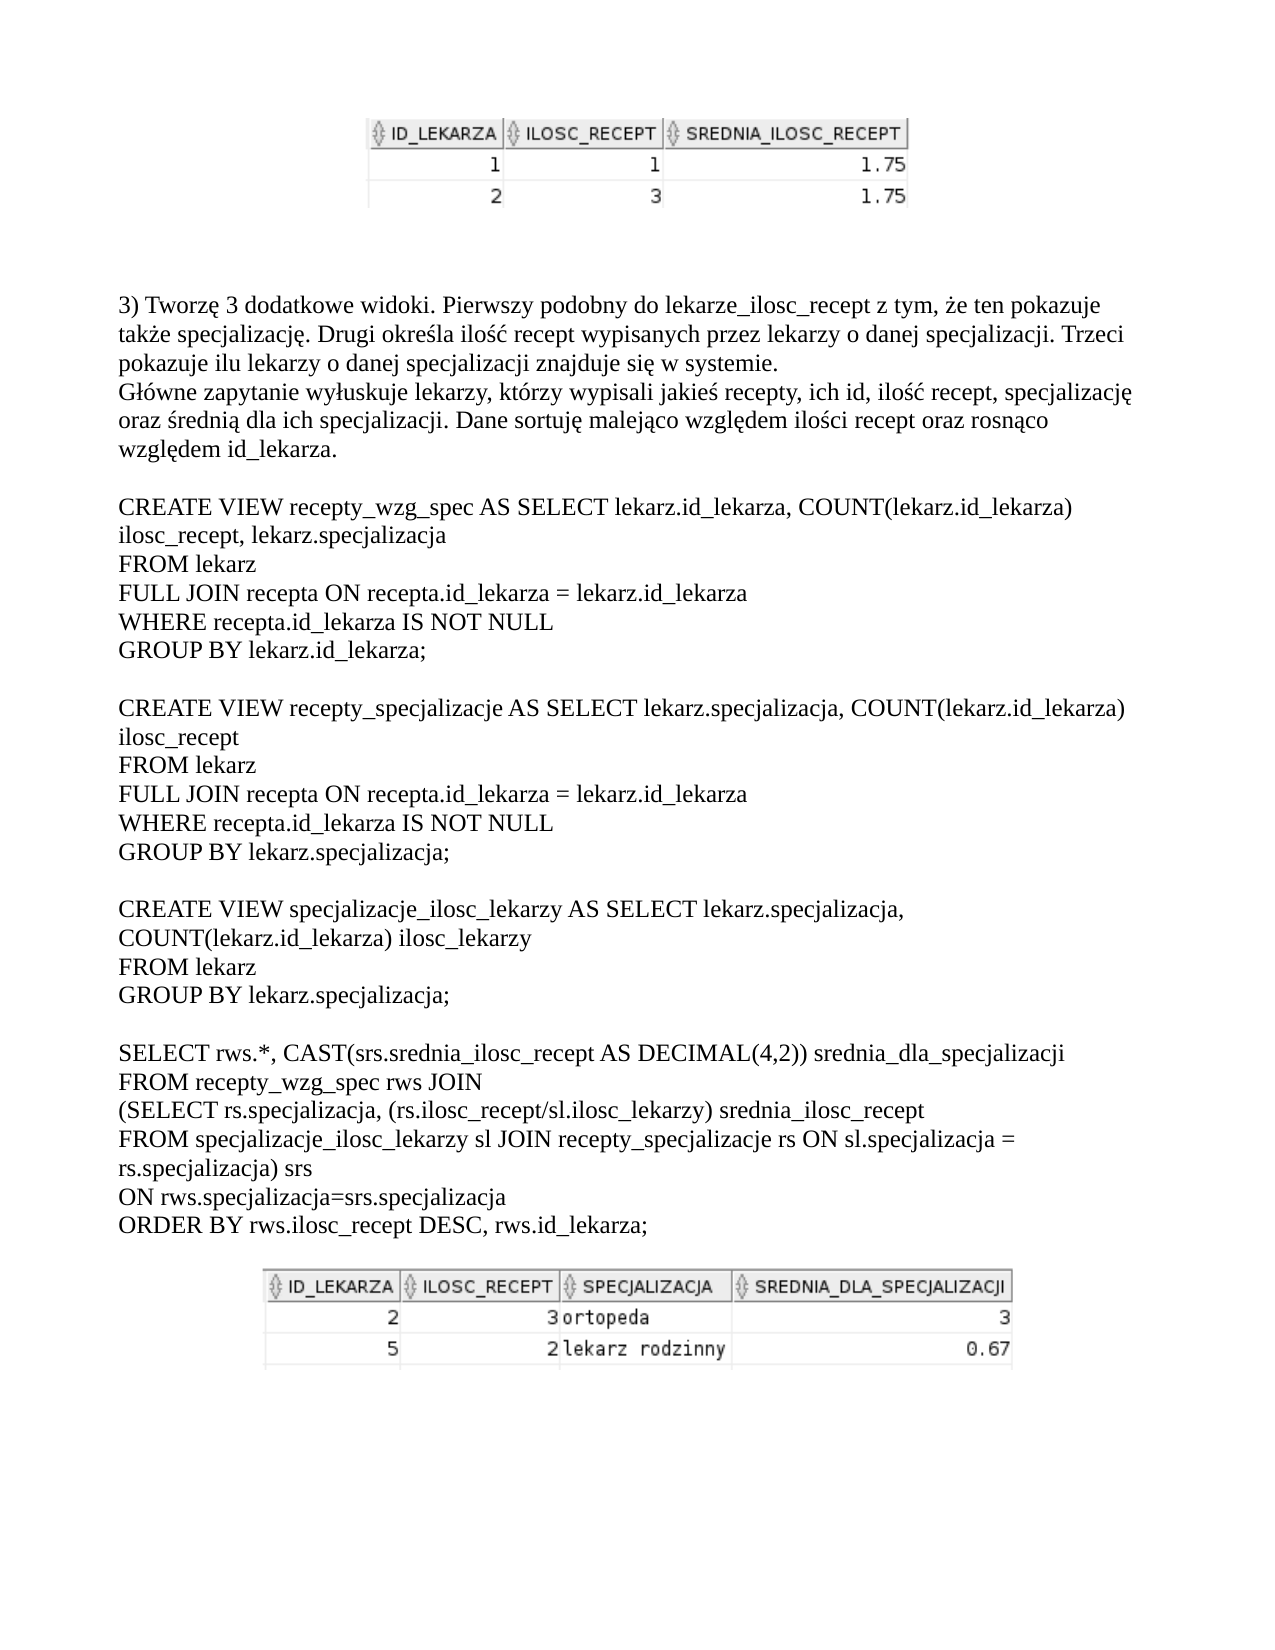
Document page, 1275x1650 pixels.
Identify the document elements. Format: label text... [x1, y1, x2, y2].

text GROUP BY lekarz.specjalizacja; [118, 981, 1157, 1009]
text WHERE recepta.id_lekarza IS NOT NULL [118, 607, 1157, 636]
text FROM recepty_wzg_spec rws JOIN [118, 1067, 1157, 1096]
text Główne zapytanie wyłuskuje lekarzy, którzy wypisali jakieś recepty, ich id, ilość recept, specjalizację oraz średnią dla ich specjalizacji. Dane sortuję malejąco względem ilości recept oraz rosnąco względem id_lekarza. [118, 377, 1157, 463]
picture [365, 118, 910, 208]
text SELECT rws.*, CAST(srs.srednia_ilosc_recept AS DECIMAL(4,2)) srednia_dla_specjalizacji [118, 1038, 1157, 1067]
text CREATE VIEW specjalizacje_ilosc_lekarzy AS SELECT lekarz.specjalizacja, COUNT(lekarz.id_lekarza) ilosc_lekarzy [118, 894, 1157, 952]
text FULL JOIN recepta ON recepta.id_lekarza = lekarz.id_lekarza [118, 578, 1157, 607]
text GROUP BY lekarz.id_lekarza; [118, 636, 1157, 664]
text (SELECT rs.specjalizacja, (rs.ilosc_recept/sl.ilosc_lekarzy) srednia_ilosc_recept [118, 1096, 1157, 1124]
text CREATE VIEW recepty_wzg_spec AS SELECT lekarz.id_lekarza, COUNT(lekarz.id_lekarza) ilosc_recept, lekarz.specjalizacja [118, 492, 1157, 549]
text GROUP BY lekarz.specjalizacja; [118, 837, 1157, 866]
text FROM lekarz [118, 549, 1157, 578]
text ON rws.specjalizacja=srs.specjalizacja [118, 1182, 1157, 1211]
text WHERE recepta.id_lekarza IS NOT NULL [118, 808, 1157, 837]
text FROM specjalizacje_ilosc_lekarzy sl JOIN recepty_specjalizacje rs ON sl.specjalizacja = rs.specjalizacja) srs [118, 1124, 1157, 1182]
picture [262, 1268, 1013, 1370]
text FROM lekarz [118, 751, 1157, 779]
text FROM lekarz [118, 952, 1157, 981]
text ORDER BY rws.ilosc_recept DESC, rws.id_lekarza; [118, 1211, 1157, 1239]
text FULL JOIN recepta ON recepta.id_lekarza = lekarz.id_lekarza [118, 779, 1157, 808]
text CREATE VIEW recepty_specjalizacje AS SELECT lekarz.specjalizacja, COUNT(lekarz.id_lekarza) ilosc_recept [118, 693, 1157, 751]
text 3) Tworzę 3 dodatkowe widoki. Pierwszy podobny do lekarze_ilosc_recept z tym, że ten pokazuje także specjalizację. Drugi określa ilość recept wypisanych przez lekarzy o danej specjalizacji. Trzeci pokazuje ilu lekarzy o danej specjalizacji znajduje się w systemie. [118, 291, 1157, 377]
